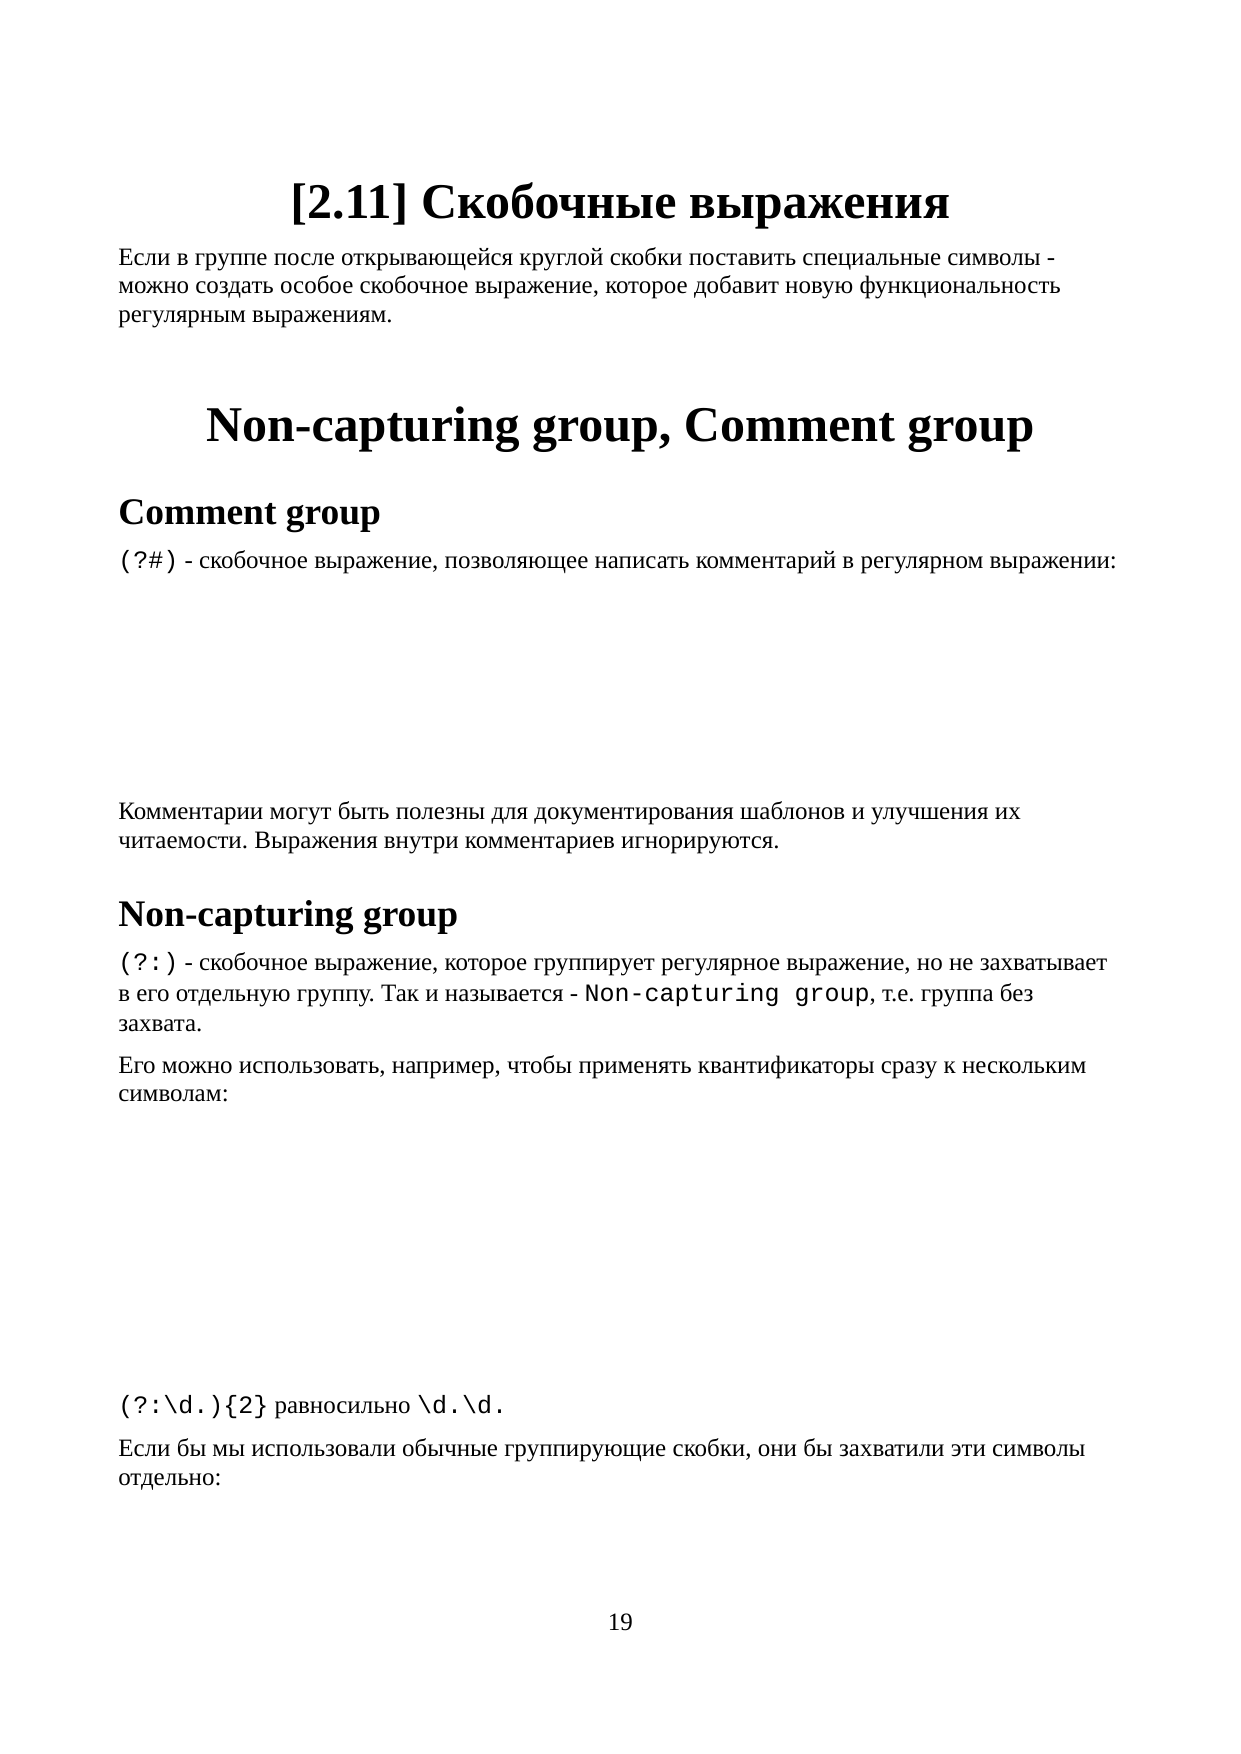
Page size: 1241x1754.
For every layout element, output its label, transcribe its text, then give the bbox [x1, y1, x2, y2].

text (?:\d.){2} равносильно \d.\d. [118, 1390, 1122, 1421]
subtitle Non-capturing group, Comment group [118, 394, 1122, 452]
text Если в группе после открывающейся круглой скобки поставить специальные символы - можно создать особое скобочное выражение, которое добавит новую функциональность регулярным выражениям. [118, 242, 1122, 328]
subtitle Non-capturing group [118, 891, 1122, 934]
text Комментарии могут быть полезны для документирования шаблонов и улучшения их читаемости. Выражения внутри комментариев игнорируются. [118, 796, 1122, 854]
text (?#) - скобочное выражение, позволяющее написать комментарий в регулярном выражении: [118, 545, 1122, 576]
text (?:) - скобочное выражение, которое группирует регулярное выражение, но не захватывает в его отдельную группу. Так и называется - Non-capturing group, т.е. группа без захвата. [118, 947, 1122, 1037]
text Его можно использовать, например, чтобы применять квантификаторы сразу к нескольким символам: [118, 1050, 1122, 1107]
text Если бы мы использовали обычные группирующие скобки, они бы захватили эти символы отдельно: [118, 1433, 1122, 1491]
subtitle Comment group [118, 489, 1122, 532]
subtitle [2.11] Скобочные выражения [118, 172, 1122, 229]
